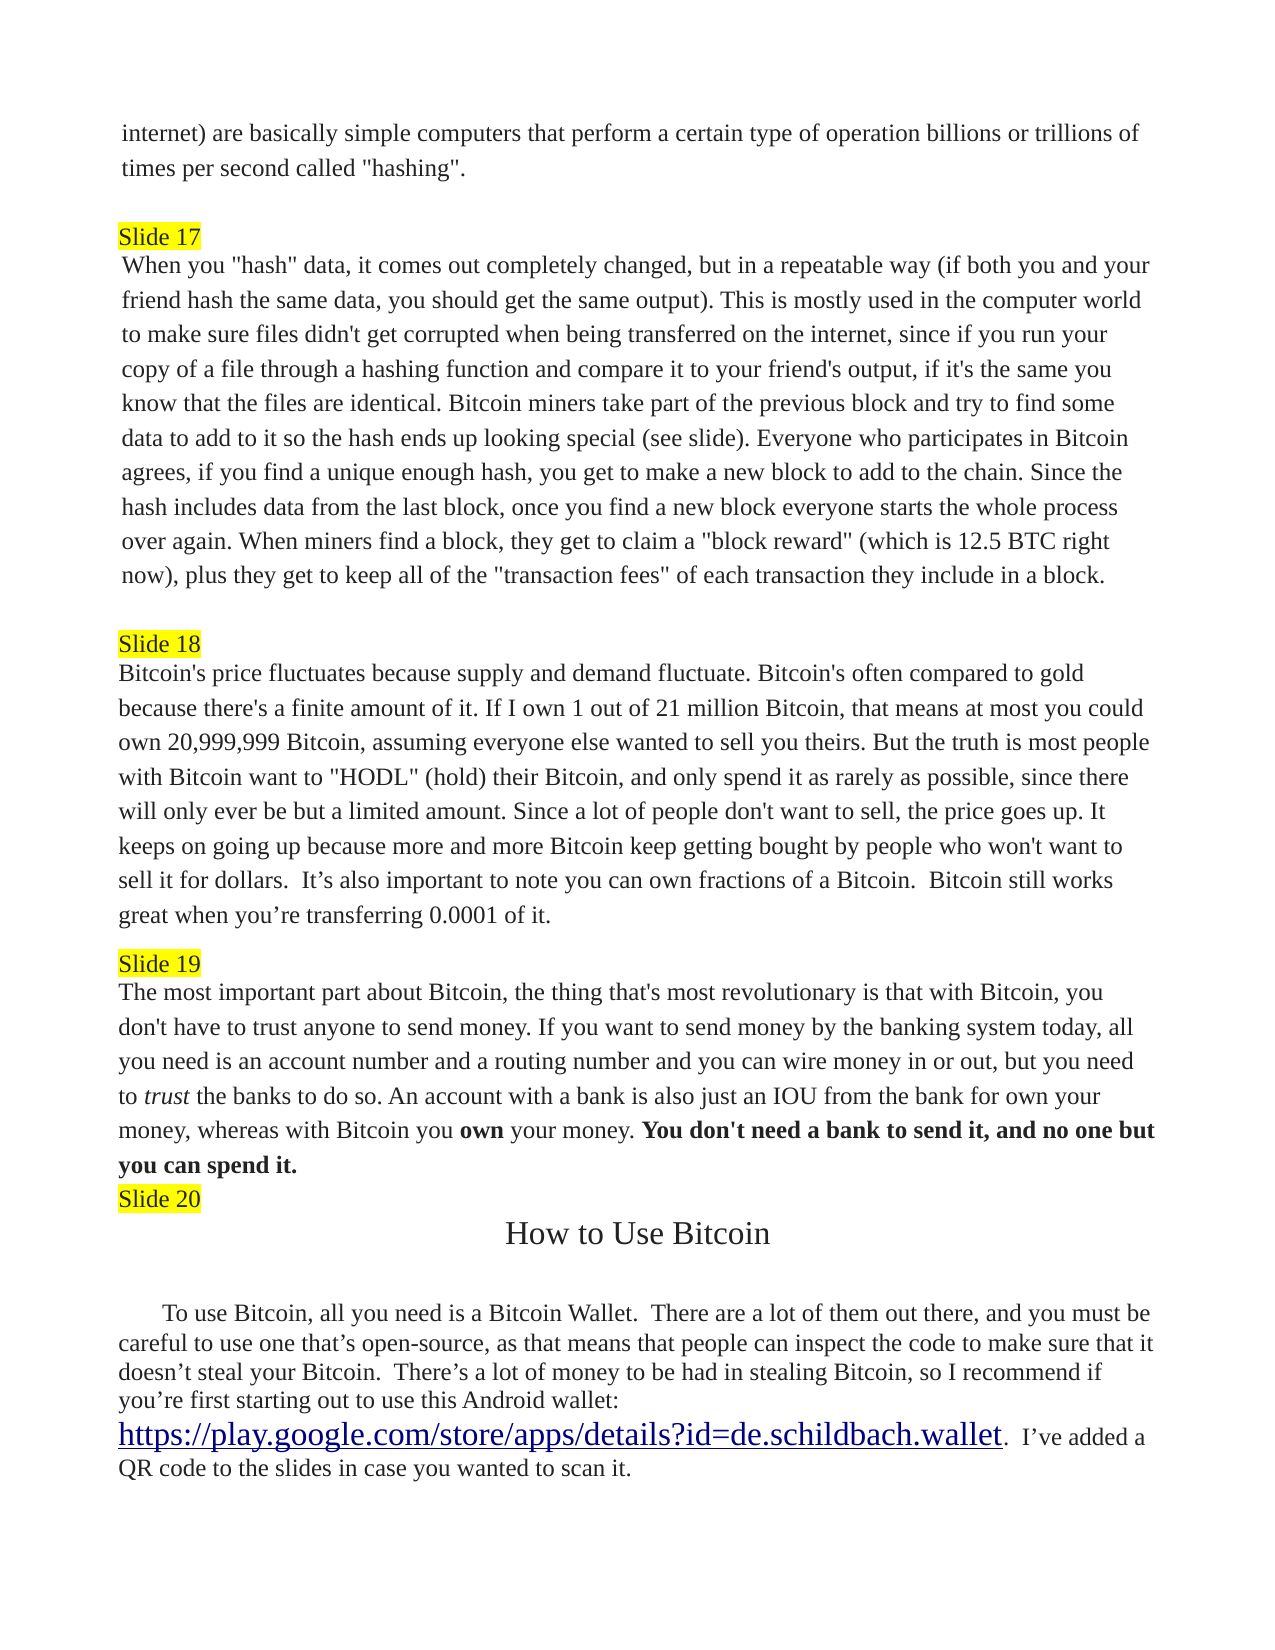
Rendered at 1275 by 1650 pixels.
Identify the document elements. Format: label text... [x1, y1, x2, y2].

text The most important part about Bitcoin, the thing that's most revolutionary is that with Bitcoin, you don't have to trust anyone to send money. If you want to send money by the banking system today, all you need is an account number and a routing number and you can wire money in or out, but you need to trust the banks to do so. An account with a bank is also just an IOU from the bank for own your money, whereas with Bitcoin you own your money. You don't need a bank to send it, and no one but you can spend it. [118, 977, 1157, 1179]
text To use Bitcoin, all you need is a Bitcoin Wallet. There are a lot of them out there, and you must be careful to use one that’s open-source, as that means that people can inspect the code to make sure that it doesn’t steal your Bitcoin. There’s a lot of money to be had in stealing Bitcoin, so I recommend if you’re first starting out to use this Android wallet: https://play.google.com/store/apps/details?id=de.schildbach.wallet. I’ve added a QR code to the slides in case you wanted to scan it. [118, 1290, 1157, 1481]
text How to Use Bitcoin [118, 1213, 1157, 1251]
text Bitcoin's price fluctuates because supply and demand fluctuate. Bitcoin's often compared to gold because there's a finite amount of it. If I own 1 out of 21 million Bitcoin, that means at most you could own 20,999,999 Bitcoin, assuming everyone else wanted to sell you theirs. But the truth is most people with Bitcoin want to "HODL" (hold) their Bitcoin, and only spend it as rarely as possible, since there will only ever be but a limited amount. Since a lot of people don't want to sell, the price goes up. It keeps on going up because more and more Bitcoin keep getting bought by people who won't want to sell it for dollars. It’s also important to note you can own fractions of a Bitcoin. Bitcoin still works great when you’re transferring 0.0001 of it. [118, 658, 1157, 928]
text When you "hash" data, it comes out completely changed, but in a repeatable way (if both you and your friend hash the same data, you should get the same output). This is mostly used in the computer world to make sure files didn't get corrupted when being transferred on the internet, since if you run your copy of a file through a hashing function and compare it to your friend's output, if it's the same you know that the files are identical. Bitcoin miners take part of the previous block and try to find some data to add to it so the hash ends up looking special (see slide). Everyone who participates in Bitcoin agrees, if you find a unique enough hash, you get to make a new block to add to the chain. Since the hash includes data from the last block, once you find a new block everyone starts the whole process over again. When miners find a block, they get to claim a "block reward" (which is 12.5 BTC right now), plus they get to keep all of the "transaction fees" of each transaction they include in a block. [121, 250, 1154, 589]
list Slide 17 [118, 222, 1157, 250]
text internet) are basically simple computers that perform a certain type of operation billions or trillions of times per second called "hashing". [121, 118, 1154, 181]
list Slide 18 [118, 629, 1157, 658]
list Slide 19 [118, 949, 1157, 977]
list Slide 20 [118, 1184, 1157, 1213]
